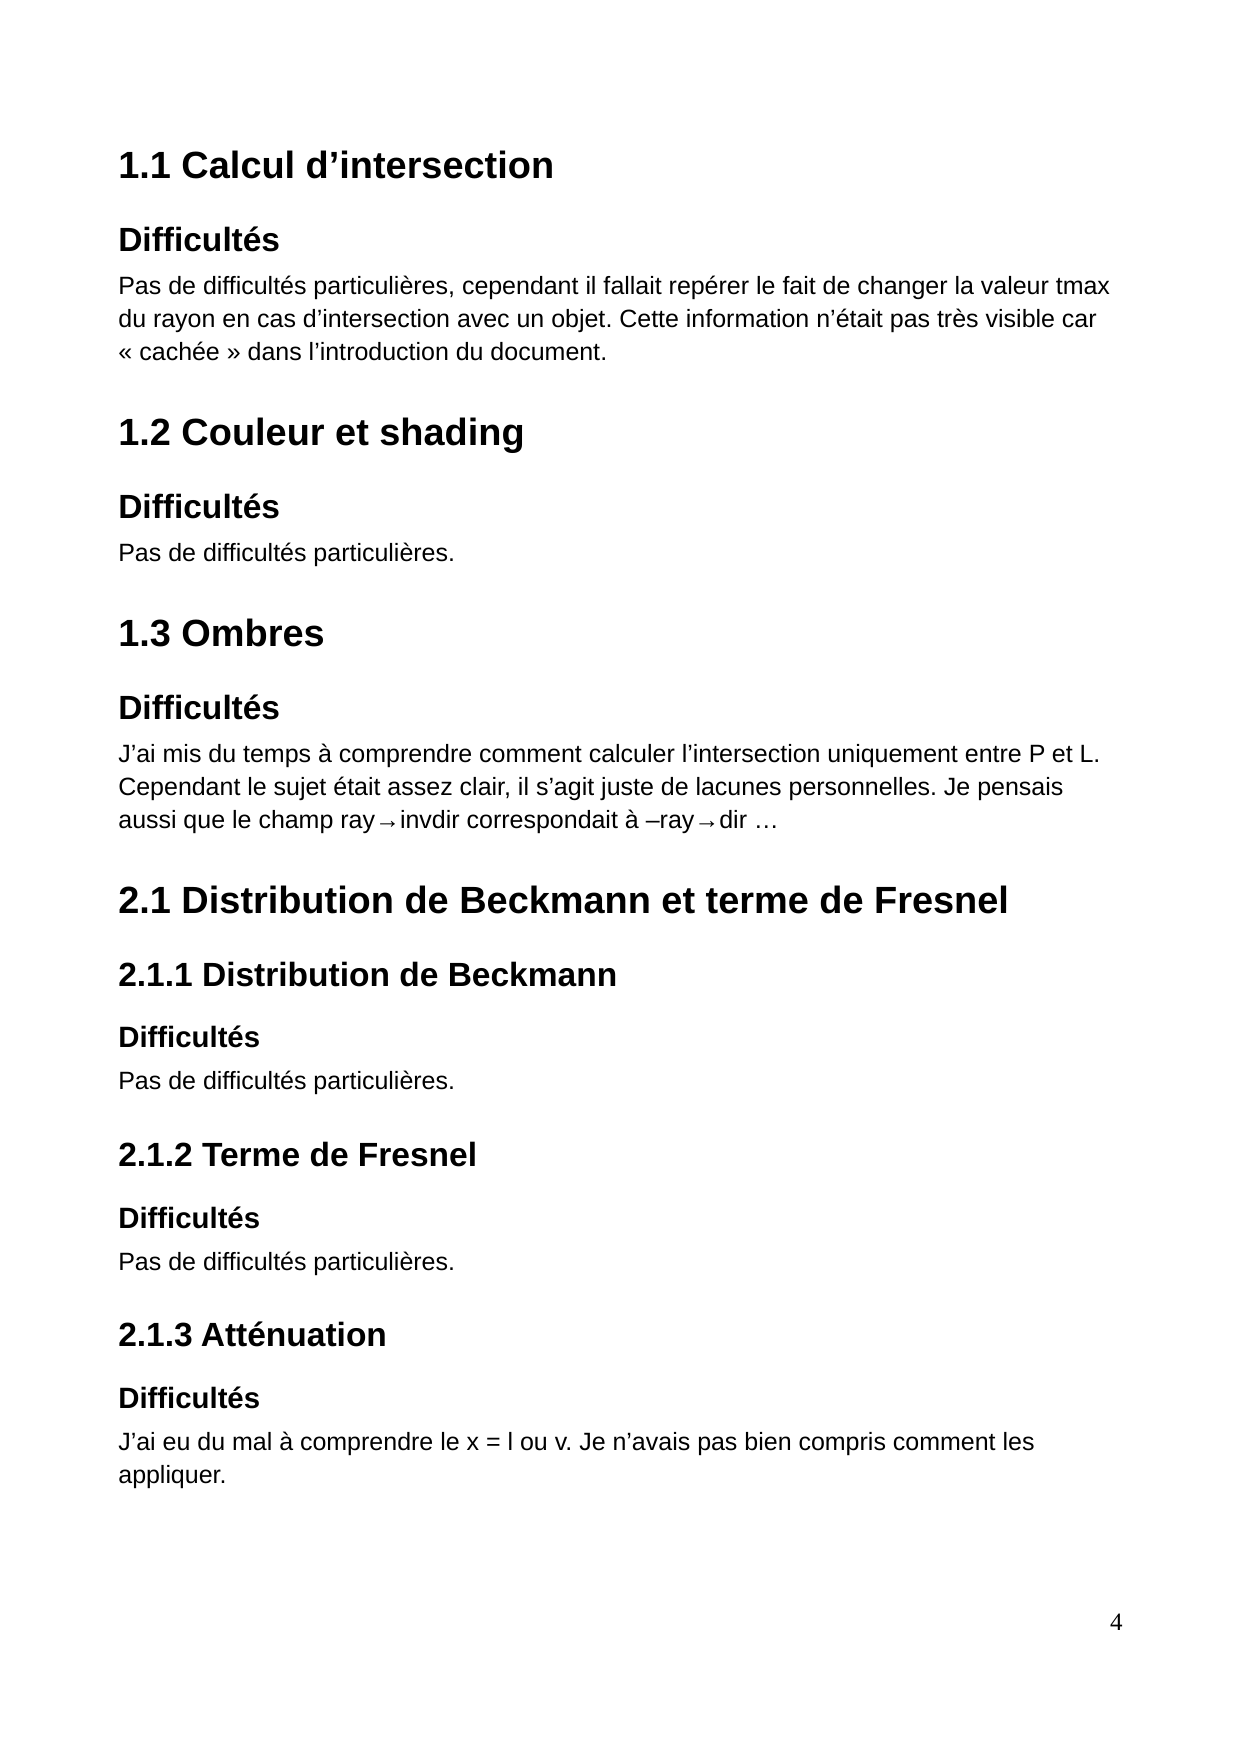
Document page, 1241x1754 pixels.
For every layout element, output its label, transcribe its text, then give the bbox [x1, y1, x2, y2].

subtitle 2.1.2 Terme de Fresnel [118, 1135, 1122, 1173]
subtitle Difficultés [118, 487, 1122, 526]
subtitle 1.3 Ombres [118, 611, 1122, 654]
subtitle 2.1.1 Distribution de Beckmann [118, 954, 1122, 993]
subtitle Difficultés [118, 688, 1122, 726]
subtitle 2.1.3 Atténuation [118, 1315, 1122, 1354]
subtitle 2.1 Distribution de Beckmann et terme de Fresnel [118, 877, 1122, 921]
text Pas de difficultés particulières, cependant il fallait repérer le fait de changer la valeur tmax du rayon en cas d’intersection avec un objet. Cette information n’était pas très visible car « cachée » dans l’introduction du document. [118, 271, 1122, 366]
subtitle 1.1 Calcul d’intersection [118, 143, 1122, 187]
text J’ai eu du mal à comprendre le x = l ou v. Je n’avais pas bien compris comment les appliquer. [118, 1427, 1122, 1489]
subtitle Difficultés [118, 1201, 1122, 1234]
subtitle 1.2 Couleur et shading [118, 410, 1122, 453]
subtitle Difficultés [118, 1381, 1122, 1415]
text J’ai mis du temps à comprendre comment calculer l’intersection uniquement entre P et L. Cependant le sujet était assez clair, il s’agit juste de lacunes personnelles. Je pensais aussi que le champ ray→invdir correspondait à –ray→dir … [118, 739, 1122, 833]
text Pas de difficultés particulières. [118, 1066, 1122, 1095]
subtitle Difficultés [118, 1020, 1122, 1054]
subtitle Difficultés [118, 220, 1122, 259]
text Pas de difficultés particulières. [118, 1247, 1122, 1276]
text Pas de difficultés particulières. [118, 538, 1122, 567]
